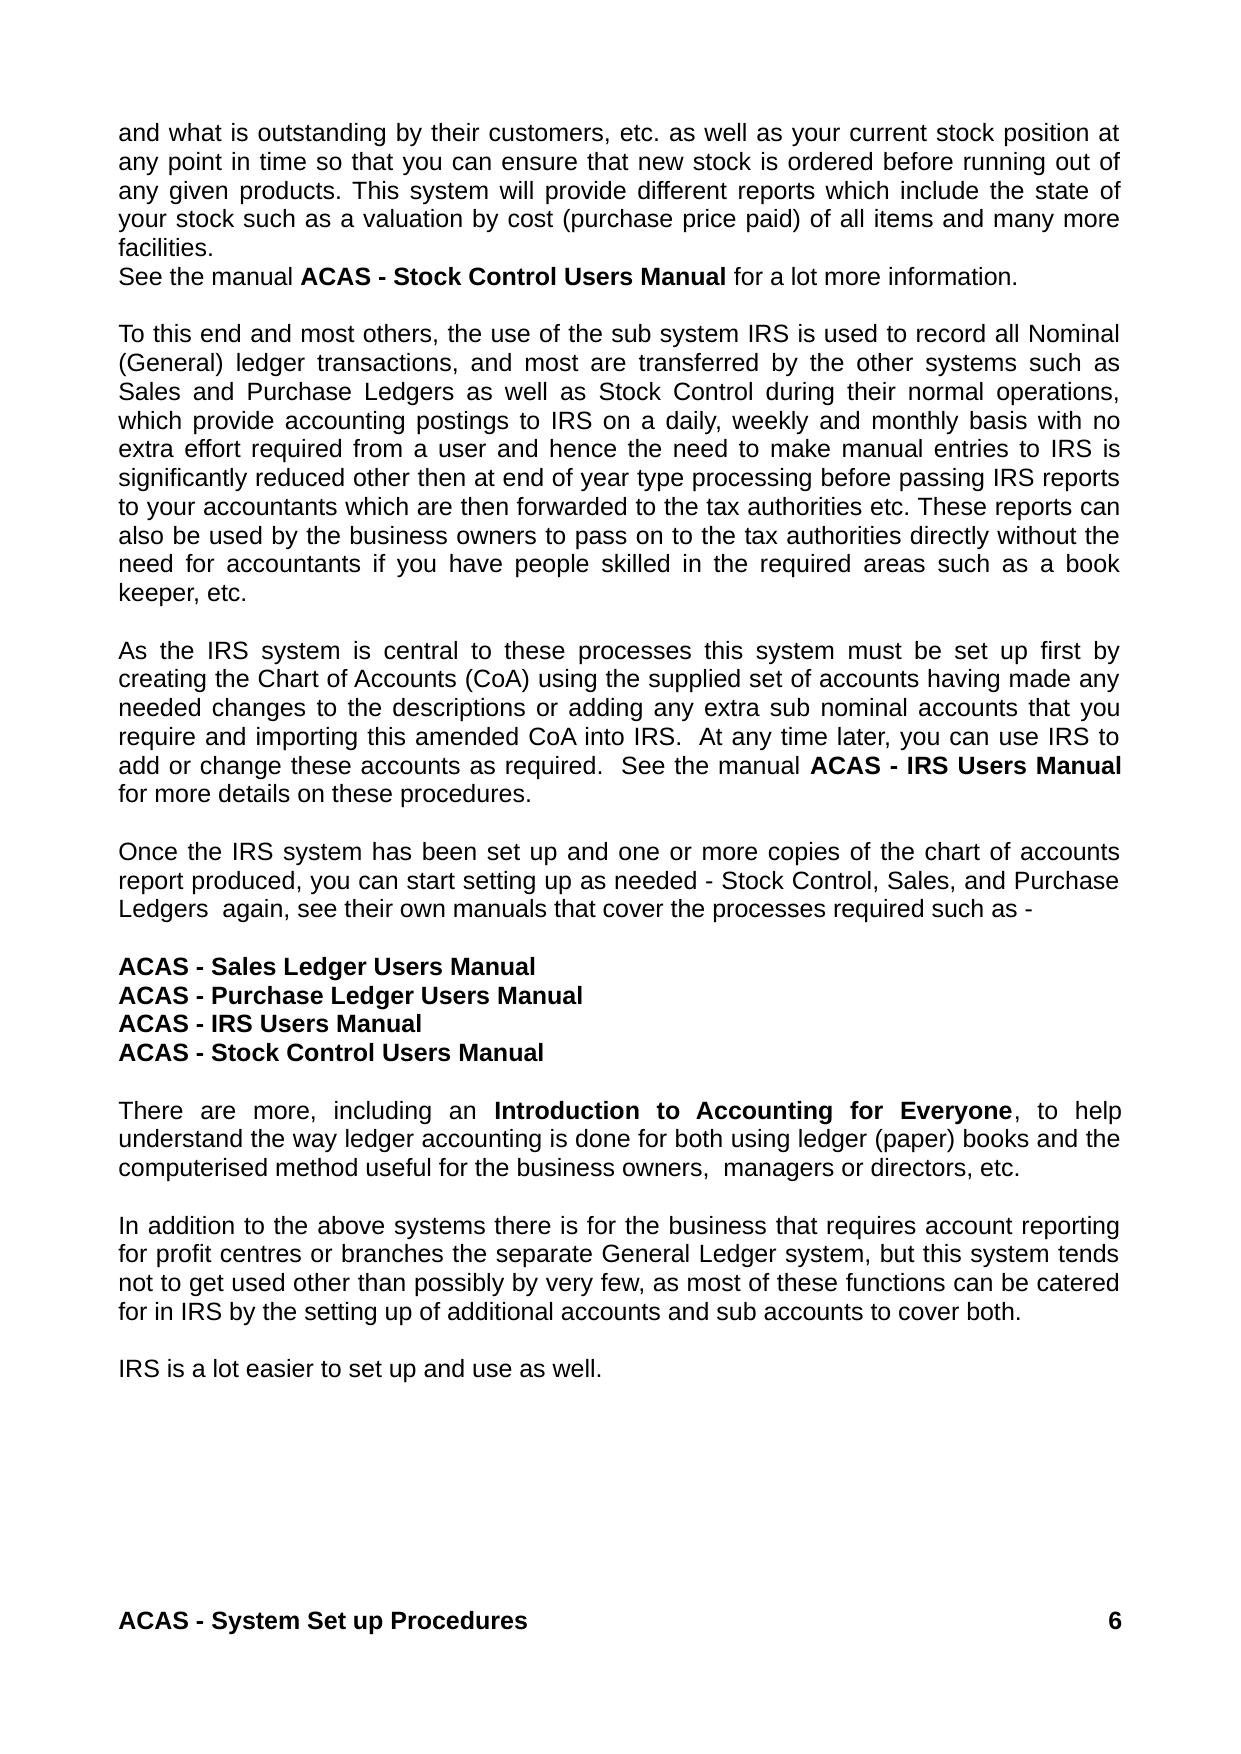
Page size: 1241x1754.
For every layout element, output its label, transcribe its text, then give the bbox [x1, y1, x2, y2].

text and what is outstanding by their customers, etc. as well as your current stock position at any point in time so that you can ensure that new stock is ordered before running out of any given products. This system will provide different reports which include the state of your stock such as a valuation by cost (purchase price paid) of all items and many more facilities. [118, 118, 1122, 262]
text ACAS - Purchase Ledger Users Manual [118, 981, 1122, 1009]
text ACAS - Sales Ledger Users Manual [118, 952, 1122, 981]
text See the manual ACAS - Stock Control Users Manual for a lot more information. [118, 262, 1122, 291]
text IRS is a lot easier to set up and use as well. [118, 1354, 1122, 1383]
text Once the IRS system has been set up and one or more copies of the chart of accounts report produced, you can start setting up as needed - Stock Control, Sales, and Purchase Ledgers again, see their own manuals that cover the processes required such as - [118, 837, 1122, 923]
text There are more, including an Introduction to Accounting for Everyone, to help understand the way ledger accounting is done for both using ledger (paper) books and the computerised method useful for the business owners, managers or directors, etc. [118, 1096, 1122, 1182]
text ACAS - IRS Users Manual [118, 1009, 1122, 1038]
text ACAS - Stock Control Users Manual [118, 1038, 1122, 1067]
text In addition to the above systems there is for the business that requires account reporting for profit centres or branches the separate General Ledger system, but this system tends not to get used other than possibly by very few, as most of these functions can be catered for in IRS by the setting up of additional accounts and sub accounts to cover both. [118, 1211, 1122, 1326]
text To this end and most others, the use of the sub system IRS is used to record all Nominal (General) ledger transactions, and most are transferred by the other systems such as Sales and Purchase Ledgers as well as Stock Control during their normal operations, which provide accounting postings to IRS on a daily, weekly and monthly basis with no extra effort required from a user and hence the need to make manual entries to IRS is significantly reduced other then at end of year type processing before passing IRS reports to your accountants which are then forwarded to the tax authorities etc. These reports can also be used by the business owners to pass on to the tax authorities directly without the need for accountants if you have people skilled in the required areas such as a book keeper, etc. [118, 319, 1122, 607]
text As the IRS system is central to these processes this system must be set up first by creating the Chart of Accounts (CoA) using the supplied set of accounts having made any needed changes to the descriptions or adding any extra sub nominal accounts that you require and importing this amended CoA into IRS. At any time later, you can use IRS to add or change these accounts as required. See the manual ACAS - IRS Users Manual for more details on these procedures. [118, 636, 1122, 808]
